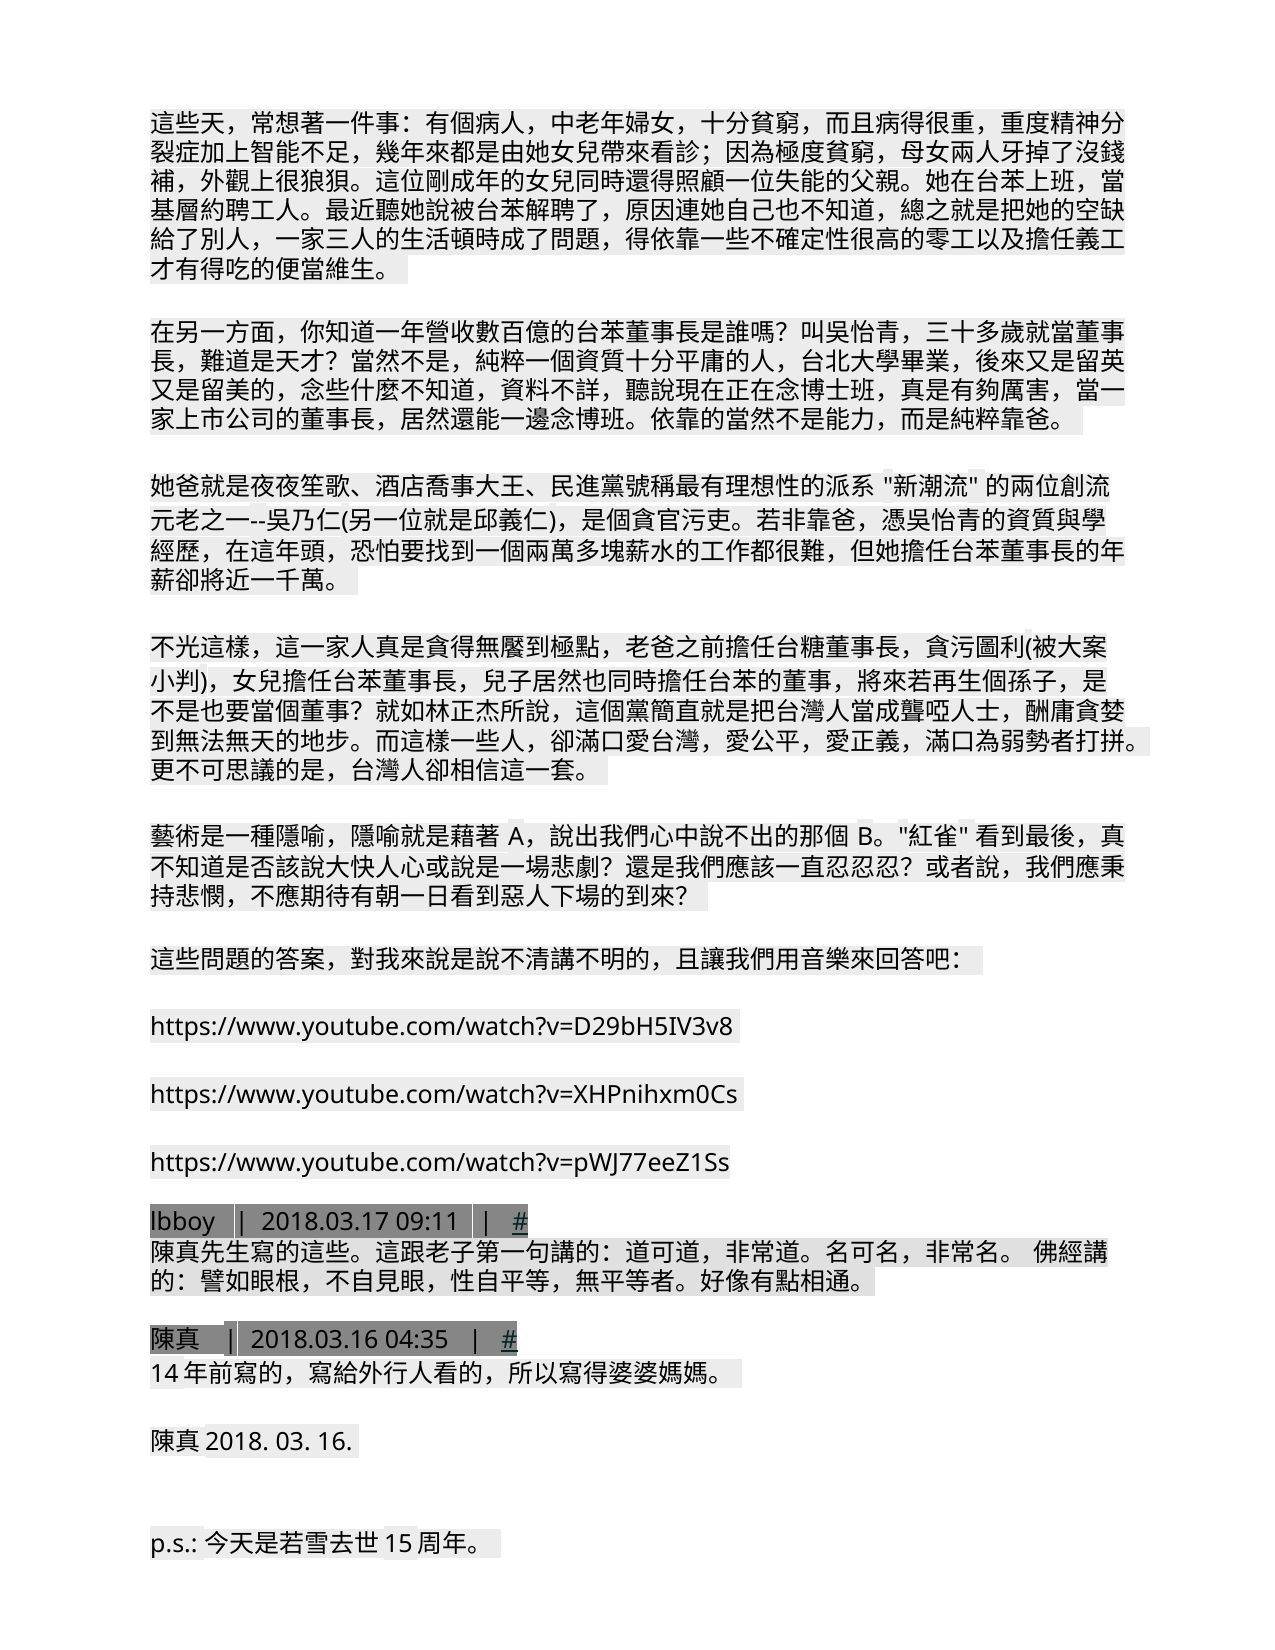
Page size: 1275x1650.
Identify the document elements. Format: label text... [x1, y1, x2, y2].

text 陳真 | 2018.03.16 04:35 | # [150, 1321, 1125, 1356]
text 最近去看 "意外" (Three Billboards Outside Ebbing, Missouri)，看了真是很意外，意外地難看，我還以為威尼斯最佳劇本獎總該有一定的水平。另外我又看了紅雀(Red Sparrow )，結果也是很意外，意外地好看。之所以會去看一部我連導演是誰都不知道的電影，主要是因為預告片裏頭一兩個畫面的攝影，以及因為這位我過去從未聽過的女主角的神情。我如果能看見自己，說不定也會看見自己也有著這樣一種神情，凡是忍教大學畢業的，應該多少都能理解；每天忍忍忍，得忍多少事。還好我都忍下來了，沒有爆炸。甘地說，"保存你的憤怒"，因為有一天它就會變成一種力量。倘若你輕易把憤怒發洩掉，力量就沒了。 這些天，常想著一件事：有個病人，中老年婦女，十分貧窮，而且病得很重，重度精神分裂症加上智能不足，幾年來都是由她女兒帶來看診；因為極度貧窮，母女兩人牙掉了沒錢補，外觀上很狼狽。這位剛成年的女兒同時還得照顧一位失能的父親。她在台苯上班，當基層約聘工人。最近聽她說被台苯解聘了，原因連她自己也不知道，總之就是把她的空缺給了別人，一家三人的生活頓時成了問題，得依靠一些不確定性很高的零工以及擔任義工才有得吃的便當維生。 在另一方面，你知道一年營收數百億的台苯董事長是誰嗎？叫吳怡青，三十多歲就當董事長，難道是天才？當然不是，純粹一個資質十分平庸的人，台北大學畢業，後來又是留英又是留美的，念些什麼不知道，資料不詳，聽說現在正在念博士班，真是有夠厲害，當一家上市公司的董事長，居然還能一邊念博班。依靠的當然不是能力，而是純粹靠爸。 她爸就是夜夜笙歌、酒店喬事大王、民進黨號稱最有理想性的派系 "新潮流" 的兩位創流元老之一--吳乃仁(另一位就是邱義仁)，是個貪官污吏。若非靠爸，憑吳怡青的資質與學經歷，在這年頭，恐怕要找到一個兩萬多塊薪水的工作都很難，但她擔任台苯董事長的年薪卻將近一千萬。 不光這樣，這一家人真是貪得無饜到極點，老爸之前擔任台糖董事長，貪污圖利(被大案小判)，女兒擔任台苯董事長，兒子居然也同時擔任台苯的董事，將來若再生個孫子，是不是也要當個董事？就如林正杰所說，這個黨簡直就是把台灣人當成聾啞人士，酬庸貪婪到無法無天的地步。而這樣一些人，卻滿口愛台灣，愛公平，愛正義，滿口為弱勢者打拼。更不可思議的是，台灣人卻相信這一套。 藝術是一種隱喻，隱喻就是藉著 A，說出我們心中說不出的那個 B。"紅雀" 看到最後，真不知道是否該說大快人心或說是一場悲劇？還是我們應該一直忍忍忍？或者說，我們應秉持悲憫，不應期待有朝一日看到惡人下場的到來？ 這些問題的答案，對我來說是說不清講不明的，且讓我們用音樂來回答吧： https://www.youtube.com/watch?v=D29bH5IV3v8 https://www.youtube.com/watch?v=XHPnihxm0Cs https://www.youtube.com/watch?v=pWJ77eeZ1Ss [150, 75, 1125, 1179]
text 14年前寫的，寫給外行人看的，所以寫得婆婆媽媽。 陳真2018. 03. 16. p.s.: 今天是若雪去世15周年。 =============== 「確定性」的福音 陳真 2004. 3. 9. 近兩年頻頻進出醫院、疑遭妻子家暴的史蒂芬霍金（Stephen Hawking），上個月公開宣佈放棄他曾志在必得的「一切理論」（Theory of Everything）之追尋。在長達約二十年的追尋之後，霍金在一篇題為《歌德爾與物理學之終結》（Godel and the End of Physics）的文章中（http://www.hawking.org.uk/godel-and-the-end-of-physics.html），藉著歌德爾（Kurt Godel） 的「不完全定理」（incompleteness theorems），說明為什麼這樣的一個追尋是不可能的任務。 「不完全定理」是說，不論在什麼樣的形式系統內，如果這個系統是內在一致的，那麼，必然存在一些看起來完美的敘述，卻無法在這系統內被証明或否證。霍金認為，如果存在這麼一些邏輯或數學公設問題是無法被解釋的，那麼，建立在數學模型上的物理學，也應該有這麼一些物理學的問題不是我們所能回答。 霍金說：「我們不是住在宇宙外面的天使；我們和我們的數學模型都只是我們所欲描述的宇宙之一部份。也因此，物理學理論基本上只是『自我引用』（self referencing），就像歌德爾定理所指出的。」 霍金的說明，並無任何新穎之處；他只是覆述了哲學上一些極其尋常的看法。令人不解的是，為什麼遲至今日才放棄這個不可能的任務？或許對於霍金來說，這仍是一番難堪的告白，畢竟，當他在上個世紀八零年代向世人昭告這個「一切理論」的福音時，他是如此信心十足，意氣風發。他說，一旦我們找到這個足以解釋、預測宇宙所有事物的「一切理論」時，「我們將了解上帝的心」；一旦我們了解「上帝的心」，我們也將了解那顆「心」只不過是一個理論，一個簡潔、優美的數學式子。霍金認為，「上帝」因此是多餘的，因為在這理論下，「一切都必然會發生」，根本沒有上帝用武之地。 霍金因此嘲笑哲學家和神學家，說他們的工作只是在「浪費時間」；霍金認為，當「一切理論」被發現後，他們將啞口無言；哲學家將無法再雄辯滔滔，因為世上一切都將被這理論所充份解釋而無選擇餘地，因此也沒有辯駁的必要。沒想到，二十年後，啞口無言的卻是霍金自己，而他之放棄這項不可能的任務所持的理由，卻是他過去所鄙夷的一些來自哲學界的批評。 「一切理論」一開始只是侷限在解釋物理現象上，而不是解釋世上所有事物。霍金曾經承認，這個粒子方程式無法預測人類的行為。但是，在一種「科學主義」（scientism）的心態下，加上成為舉世矚目的物理學明星，霍金的各種相關發言也似乎越來越大膽投俗，語不驚人死不休，「一切理論」也因之越說越誇大，不但可完全解釋人類之行為，甚至可說明人事物之「存在」。 霍金說，人類有關倫理的思考，將成為一種「幻覺」，因為我們乃根據「必然性」（necessity）而行動，而不是根據自由法則；既然無選擇餘地，自然也就沒有所謂正當與否的問題。霍金說，「一切都被決定了，但因為我們還不知道究竟是被什麼所決定，於是我們就採用了一種所謂『自由意志』的說法，以為我們該為自己的行為負責。」 霍金之「一切理論」的科學夢，卻和形上學家黑格爾有關「系統」（system）的想法，似乎不謀而合，兩者都是一種機械化的「絕對概念」，一種「純粹客觀」的描述世界的方式，獨立於所有概念之上。一是科學，一是形上學，但兩者基本上卻都服膺於一種「邏輯的必然性」（logical necessity）。在這種必然性底下，自由意志只是一種錯覺。差別只是在於前者建立在單一方程式上，後者卻是一種近乎玄想的「邏輯-形上系統」，雖說是一種「存在系統」（system of existence），但卻以「邏輯」為起點，而不是以「存在」為起點。 齊克果批評黑格爾的「系統」說法，無異「謀殺了所有倫理學」，因為，對黑格爾來講，「認知」（cognition）和「意志」（volition）不分家；知道善，等於我們一定會行善。「系統」辯證演化之過程，乃依循一種「必然的程序」（necessary process），而沒有「自由抉擇」的餘地。齊克果說，沒有自由，就沒有道德；如果我們根本無從選擇，自然也就沒有所謂善惡。既然一切都已決定，既然一切都「非關人力」（impersonal），於是道德也就失去它應有的意義，「人」當然也失去了地位，剩下的只是一種「絕對的心靈」（Absolute Mind）。 這不但謀殺了所有倫理學，如果真有這麼一個「一切理論」或黑格爾式的「系統」之形成，科學恐怕也會被謀殺了，因為科學將不再是實證的，而只是邏輯的一部份，一切將受到邏輯必然性之約束。於是，所謂科學操作就是：單單憑著理性思維，不必訴諸經驗，我們就能根據此一邏輯必然性，斷然推論出世界的所有特質。 在齊克果看來，構築世界的「系統」應區分出「邏輯系統」（system of logic）和「存在系統」（system of existence）兩種，他認為，「邏輯系統」是有可能被發現、被給予的，但「存在系統」卻不可能找到，因為「存在」不可能成為一種系統，它永遠是「不完全的」。他說，當我們建構一個邏輯系統時，切記不要把那些和「存在」有關的辯證也給整合進去，但黑格爾卻把兩種系統混合在一起。 黑格爾的問題，似乎也正是霍金的問題。有些哲學家這麼說，我們「某種程度」上可以接受「一切理論」的「客觀真實」（objective truth），但「客觀真實」卻不能和「主觀情境」（subjective situation）混為一談。 可是，即便是這樣的溫和說法也仍然還是有問題的，至少是語焉不詳的。事實上，跟「存在系統」一樣，「邏輯系統」也不可能被找到。除了訴諸上述歌德爾「不完全定理」的啟發之外，哲學上也有一些類似「一切理論」的討論。比方說，去年（2003年）甫去世的前劍橋國王學院院長柏納德威廉斯（Bernard Williams）提出一種「絕對概念」（absolute conception）的說法。簡單說，那是一種獨立於所有觀點之外的「純粹概念」，沒有攙雜任何人為的相對概念在裏頭，等於是上帝的眼睛那樣，無想無念，無須思議，毫無一絲偏頗；在這個「上帝眼睛」底下，世界「如其所是」（as it is）而無絲毫扭曲。 哈佛哲學家普特南（H. Putnam）並不認為有這樣的一種絕對概念的存在。他說，世上存在著無數種描述世界的概念，但沒有哪一種稱得上是「絕對的」。他基本的論證是這樣，他說：語意關係是「規範性的」（normative），因此任何詞彙都無法被視為純粹的科學概念架構的一部份；而我們既然要描述世界，就得受制於語意關係的規範性（normativity），既然它含著規範性，就稱不上絕對，它仍然只是一種有限而相對的概念。我們不可能把語言分成兩部份，一部份描述世界「如其所是」，一部份則是一般概念。 也許你會說，這樣的批評似乎只是提出一種宣稱（claim），而不是一種「論證」（argument），但問題就在於，如果絕對概念是無法辯護的，那麼，它當然也無法否證。事實上，柏納德威廉斯並沒有說「絕對概念」是可企及的，他臨終前倒是明確地說：「就算絕對概念是可能的，它也不可能為我們所知。」 不管是「一切理論」或「絕對概念」或黑格爾式的「系統」，統統不可得，就像歌德爾的「不完全定理」所指出，這些乍看「完美」的人造物裏頭，總是會留下一個永遠也不可能彌補的「漏洞」。 要理解這個「漏洞」，可以用維根斯坦的兩個類比來說明： 第一個類比：我們的眼睛就算可以看到一切，但有一個東西卻是這個萬能的眼睛所看不到的，那就是眼睛自己。 你或許會說我們可以照鏡子，但是，這不叫做看到「眼睛」，這只是看到「鏡子裏的眼睛」。 第二個類比是：維根斯坦說，如果我打算寫一本書叫做《我所發現的世界》（The World as I found It），我儘可把世上每一種東西給一一紀錄下來，寫成很厚一本書，但是，在這本「鉅著」裏頭，卻有個東西是我無法寫進去的，那就是「我自己」。 我之所以看不到我，是因為「我」正是「看」的一個「主體」（subject），沒有這個主體，也就沒有所謂「看」。你不可能看到你自己，就好像眼睛無法看到眼睛自己一樣。 換句話說，當我們準備給世界找到一種獨立於所有觀點之上的「絕對概念」時，我們別忘了，我們恰恰也正是「世界」的一部份，這使得這雙觀看世界的「絕對之眼」留下一個盲點，一個永遠不可能彌補的「缺口」，因為我們不可能脫離自身來查看自己，除非我們是上帝。既然有盲點，那它就不可能是絕對的或終極的，它仍然得依賴於某種「觀看的主體」。因此，任何一種對於世界的描述，都仍然只是一種相對的「觀點」，而不是一種絕對的概念，因為我們不可能不依賴於一種「主體的存在」而能產生概念。 換個方式來說，任何一個「系統」之必然留下一個無可填補的漏洞，而這個漏洞乃是「規範性」這東西所造成。不管科學怎麼發達，不管我們找到什麼樣的「純粹客觀」理論，它都不可能真正純粹，因為我們不可能去除規範性。規範性是連帶著「觀看的主體」而來；我們既然要觀看，就不可能以一種「不觀看」的方式來觀看；就好像普特南之批評「絕對概念」時，他說，「這樣的概念，涉及一種矛盾的企圖：我們企圖以一種不描述的方式來描述世界。」既然要描述，就必須涉及一種觀點，而不可能超越在所有觀點之上，不可能以一種全觀而毫不偏頗的「上帝眼睛」觀看世界。 於是我們似乎可以這麼說，夾帶規範性的存在系統和邏輯系統並非兩個獨立系統，而是在某一種「基底」上發生連結；如果「存在系統」不可能完全，那麼，「邏輯系統」也不可能完全。我們不得不承認規範性的存在，否則我們將無法理解歌德爾定理中所指出的那些存在既定系統中卻無法證明的真理。 康德說得對，「沒有一種對於世界的概念不是以某種方式被概念化」；這個「某種方式」，類似連結在維根斯坦所謂「生命形式」（form of life）上的規範性。這個規範性是脫不掉的、被給定的（given）。因此，像蒯因（W. V. Quine）或勾曼（A. Goldman）等人之「自然化的知識論」（naturalized epistemology），認為「規範性」可以從知識論裏頭排除，進而把知識論視為心理學的一支，無疑也只是「一切理論」的另一種變形，錯誤地以為一旦自然科學上的某種「終極參數」（terminal parameter）被找到，所謂規範性將變成一種「純粹描述性」的東西。 這樣的一種尋找客觀終極物的錯覺，在哲學上不勝枚舉。比方說，早期的維根斯坦以為存在著一種「完全分析」（complete analysis），足以分解命題，找到語言的一般形式與本質，從而清楚地暴露出命題組成之所有基本邏輯結構，一勞永逸地解決所有哲學問題。 晚期的維根斯坦則認為，早期他的這樣一種「完全分析」的觀念是很「荒謬」的，他批評自己受到一種「科學式思考」（scientific thinking）的誤導，把哲學錯誤地建立在一種和科學知識發展同樣的模式上；但事實上，當一切可能的科學問題都被解答之後，那「真正困擾我們的問題」，也就是哲學問題，依然還在，而沒有得到任何解答。 維根斯坦的老師羅素和邏輯學家弗雷格（G. Frege），也受到同樣的「科學式思考」之誤導。不管是羅素之尋找「原子命題」（atomic proposition）或弗雷格之尋找「語言之最簡單的邏輯組成物」（logically simple constituents of language），都是在尋找一種如弗雷格所說，像化學元素那樣的東西；或者如維根斯坦所批評，他們把哲學看成像物理學那樣，以為當一組基本法則被發現後，整個哲學「系統」就會被完全揭露。 在宣稱解決所有哲學問題之後十六年，維根斯坦重返哲學界，終其一生，花了許多心力批評這類「終極參數」的想法，說明世上並沒有所謂「終極證成」（ultimate justification）這回事，因為每一道證成都是一種解釋（interpretation），而每一種解釋都需要一個更基本的解釋來支撐，如此一直「發問-解釋」下去，將沒完沒了。於是我們需要一個「底」，否則我們的知識體系將整個瓦解。 邏輯系統和存在系統，於是就交會在這個「底」上，它是我們的立足點，是我們所無法穿透的。維根斯坦說，哲學的目的就是在尋找這樣一個「底」，然後「在這個地方給它立個禁止通行的牌子」，因為它就是我們語言和知識的極限。一切探究和思索，一旦抵達了這個底，都必須停止，我們自此將詞窮而啞口無言，無法再提供任何解釋或證明。維根斯坦說：至此，我們只能說，我沒辦法繼續解釋了，我也沒辦法再證明下去，反正「這就是我所做的」（This is simply what I do.）。 這句「這就是我所做的」，也標示了晚期維根斯坦哲學的一個基本精神。維根斯坦把這樣的一個知識或語言的「基底」（foundation）或極限，叫做「河床」（bedrock）。 之所以無法找到一個「終極證成」或「最後的一道解釋」，維根斯坦說，那是因為「一切解釋都預設了它所解釋對象的存在」，而這也正是霍金那段「我們不是住在宇宙外面的天使」的談話。換句話說，你不可能提出一種獨立於自身以外的解釋；每一道解釋，每一個概念或理論，都必然存在著某種「主體」，有了主體就有規範性，也因此，它不可能是終極的，也不可能絕對客觀。 在任何一種系統裏，總是會有那麼一些「河床命題」（bedrock propositions），它們是如此完美，但卻是你所不可能證明或解釋的。也因此，任何一種系統，都必然具有一種「自我引用」的本質，因為我們無法再做解釋。我們的解釋永遠是有限的，就如維根斯坦所說，「永遠懸在半空中」。 「自我引用」就是自說自話。你不得不自說自話，因為任何完美的系統，由於規範性的緣故，都必然得留下一個永遠不可能填補的漏洞與缺口，於是你只好自說自話，你只好「接受」那些無法證明的東西，把它們直接視為一種真理。 「自我引用」的必然宿命，帶來了懷疑主義。為了解決懷疑，哲學上於是有了所謂「基底主義」（foundationalism）的說法，以避免沒完沒了的質疑和發問；如果沒有這個基底，我們的知識這所大廈，將不堪一擊。為了拯救大廈倒塌的危機，笛卡兒的作法是給這幢知識大廈建造一個無可置疑、絕不會有錯的「地基」。也就是說，挑出一組基本的公設或命題，認定它們是絕對無誤的，於是你不要再要求證明了，它們是不需要證明就能成立的一些真理。 謨爾（G. E. Moore）的「普通常識知識論」（common sense epistemology），則是訴諸普通常識。和笛卡兒一樣，謨爾也是在一種知識論的（epistemological）的架構下來解決這個問題。在一次有名的演說中，謨爾舉起自己的左手說，「我知道這是我的左手」，然後又舉起右手說，「這是我的右手」。他另外還舉了一些「普通常識」的例子，比方說，「我知道地球存在」、「我知道地球早在我出生時就已經存在」、「我知道除了我之外，還有其他人」等等。 維根斯坦對此說法相當不滿，晚年最後一些寫作，死後集結成一本書叫做《論確定性》（On Certainty），主要就是在批評謨爾的「普通常識知識論」。維根斯坦的批評，難以三言兩語道盡，但是，他的「確定性」觀念和謨爾的「普通常識知識論」或笛卡爾的「地基說」之根本差別就在於維根斯坦提出一種「非知識論的」（non-epistemological）的看法。 簡單說，問題就出在「我知道」（I know）這句話上。維根斯坦認為，對於我們無法懷疑的東西，我們也無法說「我知道」，因為「我知道」意味著宣稱說他知道的人有可能是錯的，但他其實根本沒有藉以判斷對錯的任何依據標準（criteria）。 同樣都是反對懷疑主義，但是，維根斯坦的策略並不是像笛卡兒那樣，建構一套「無可置疑的地基」來回應懷疑主義者對於永無止盡的「證成」之要求，也不是像謨爾那樣，企圖藉著宣稱「我知道」來鞏固地基的真理性。維根斯坦的作法是，指出這個永無止盡的證成之惡性循環，根本不存在。也就是說，你根本不應該在無法發問的地方提出問題。維根斯坦說，我並不是要解決（solve）你的問題，而是要「融化」（dissolve）你的問題，因為這些問題根本不存在。 維根斯坦和謨爾之間的差異是相當巨大的，當謨爾仍企圖回應懷疑主義者的質疑時，維根斯坦卻斷然跳脫知識論的架構，在這個知識系統的基底上，立下一個「禁止通行的牌子」。他認為，這是一個「知道」派不上用場的地方。在這個知識的邊界點上，我們沒辦法說「我知道」，而只能說「我相信」。我沒有理由說「我知道這是我的手」，我只能說「我相信」。 換句話說，維根斯坦並不是把知識系統必然有的缺口或是不完全定理所指出的那些無法證明的命題，當成一種有待填補的缺陷，而是當成一種福音，一種「確定性」的福音。這時候，不是「認知」（cognition）而是一種完美的「信心」（faith）該派上用場。 霍金說得沒錯，「我們不是住在宇宙外面的天使」，我們不可能從宇宙外面觀看宇宙，而這也是為什麼維根斯坦要我們對「倫理」保持沉默的原因。維根斯坦對倫理的定義，帶有極其明顯的絕對性，他說，「倫理就是從世界的外面來看世界，把它看成一個有限的整體。」我們既非天使，亦非上帝，當然不可能用這樣的一種「眼光」看世界，於是只好保持沉默；因為那樣的一種絕對概念是不可能做到的，倫理的世界因此既不可說，也不可認知，它在我們的語言和思想之外。 而所謂保持沉默就是，對於那些無法說「我知道」或「我不知道」的範疇，我們應斷然放棄思索，讓信心起作用，不要再用知識論的架構來看待那不可能訴諸理性思索的系統邊界，否則我們永遠得面對那個令人不安的「漏洞」，進而對萬事萬物原本完美的「存在」感到疑惑和焦慮。 羅素早年曾打算出版一本知識論的著作，出版前交給當時仍是他的學生維根斯坦過目。維根斯坦對該書提出嚴苛的批評，羅素對此感到很挫折，他說，他聽不懂維根斯坦在批評什麼，但他卻又相信維根斯坦「一定是對的」，「他一定是看到一些我看不到的東西。」羅素還提到維根斯坦的一句批評，他說，維根斯坦批評他的知識論著作，傷害了「確定性的福音」。 維根斯坦對自己所寫的一切，幾乎都很不滿意，唯獨對他生前最後一本筆記，也就是《論確定性》，感到滿意。但是，很顯然，早在此之前三十幾年，在他對羅素之知識論的「憤怒」批評中，就已經有了「確定性」的想法。也因此，那些認為早晚期維根斯坦思想變化很大的人，似乎應該重新考慮其所謂差異是否真如一般論者所說的那般巨大。 為什麼說確定性是一種福音呢？讓我們再回到歌德爾的不完全定理，他論證指出，在任何一個內在一致的系統裏，總是存在著一些命題，我們沒辦法證明它，但我們卻相信它是真的。很多人指出，正是這樣的一種能力，使我們高於「人工智慧」（Artificial Intelligence）一等，從而恢復人類的「自信」。這個看似微不足道的能力，似乎構成了人和機器之間一個不可跨越的根本差異，因為再怎麼精良的電腦，都必須透過一種運算能力來獲知資訊真假，但我們卻能憑著一種與生俱來的能力，判斷那些無法證明的真理為真。這個「漏洞」難得了人工智慧，卻一點也難不倒我們。 三年前（2001年），霍金接受德國一本雜誌訪問時，高呼人類應該儘速進行基因改造，產生一種智力大幅增進的新人類，要不然，人類將會被突飛猛進的人工智慧給超越。霍金說，到那時候，很可能出現人工智慧統治人類的悲慘局面。 聽說霍金很愛看科幻電影，不知道是不是因為電影看太多，以致於有此憂慮。記得有一回，我們去劍橋藝術電影院（Arts Picturehouse）看星際大戰，居然也看到他笑嘻嘻地自己推著輪椅，買票進場。我想他一定也看過雷德利史考特（Ridely Scott）導演的《銀翼殺手》，因為該片就是描述他所憂慮的未來情節。 不過，霍金似乎不必太過憂慮人工智慧將超越人腦，因為我們擁有一種對「確定性」的完美信心，憑著這樣一種不必經過運算就能判斷真假的天生智慧，「人工智慧」想超越我們，恐怕也只是電影情節罷了。 沒有錯，我們不是住在宇宙外面的天使，但我們仍想抵抗地心引力，脫離地面，來到外太空。維根斯坦說，哲學之好壞，必須從它能帶我們離地面多遠來判斷。維根斯坦式的哲學雖然指出了「禁止通行」標誌的位置，可當我們閉上嘴巴，停止思索時，信心仍將帶著我們起飛，飛過界限，來到宇宙的外面，而那裏就是霍金的「一切理論」所欲找到的「上帝的家」。問題是，唯有拋開所有理論，捨棄一切思維，不再訴諸語言時，我們或許才找得到那個神祕所在。 [150, 1356, 1125, 1560]
text lbboy | 2018.03.17 09:11 | # [150, 1204, 1125, 1238]
text 陳真先生寫的這些。這跟老子第一句講的：道可道，非常道。名可名，非常名。 佛經講的：譬如眼根，不自見眼，性自平等，無平等者。好像有點相通。 [150, 1238, 1125, 1296]
